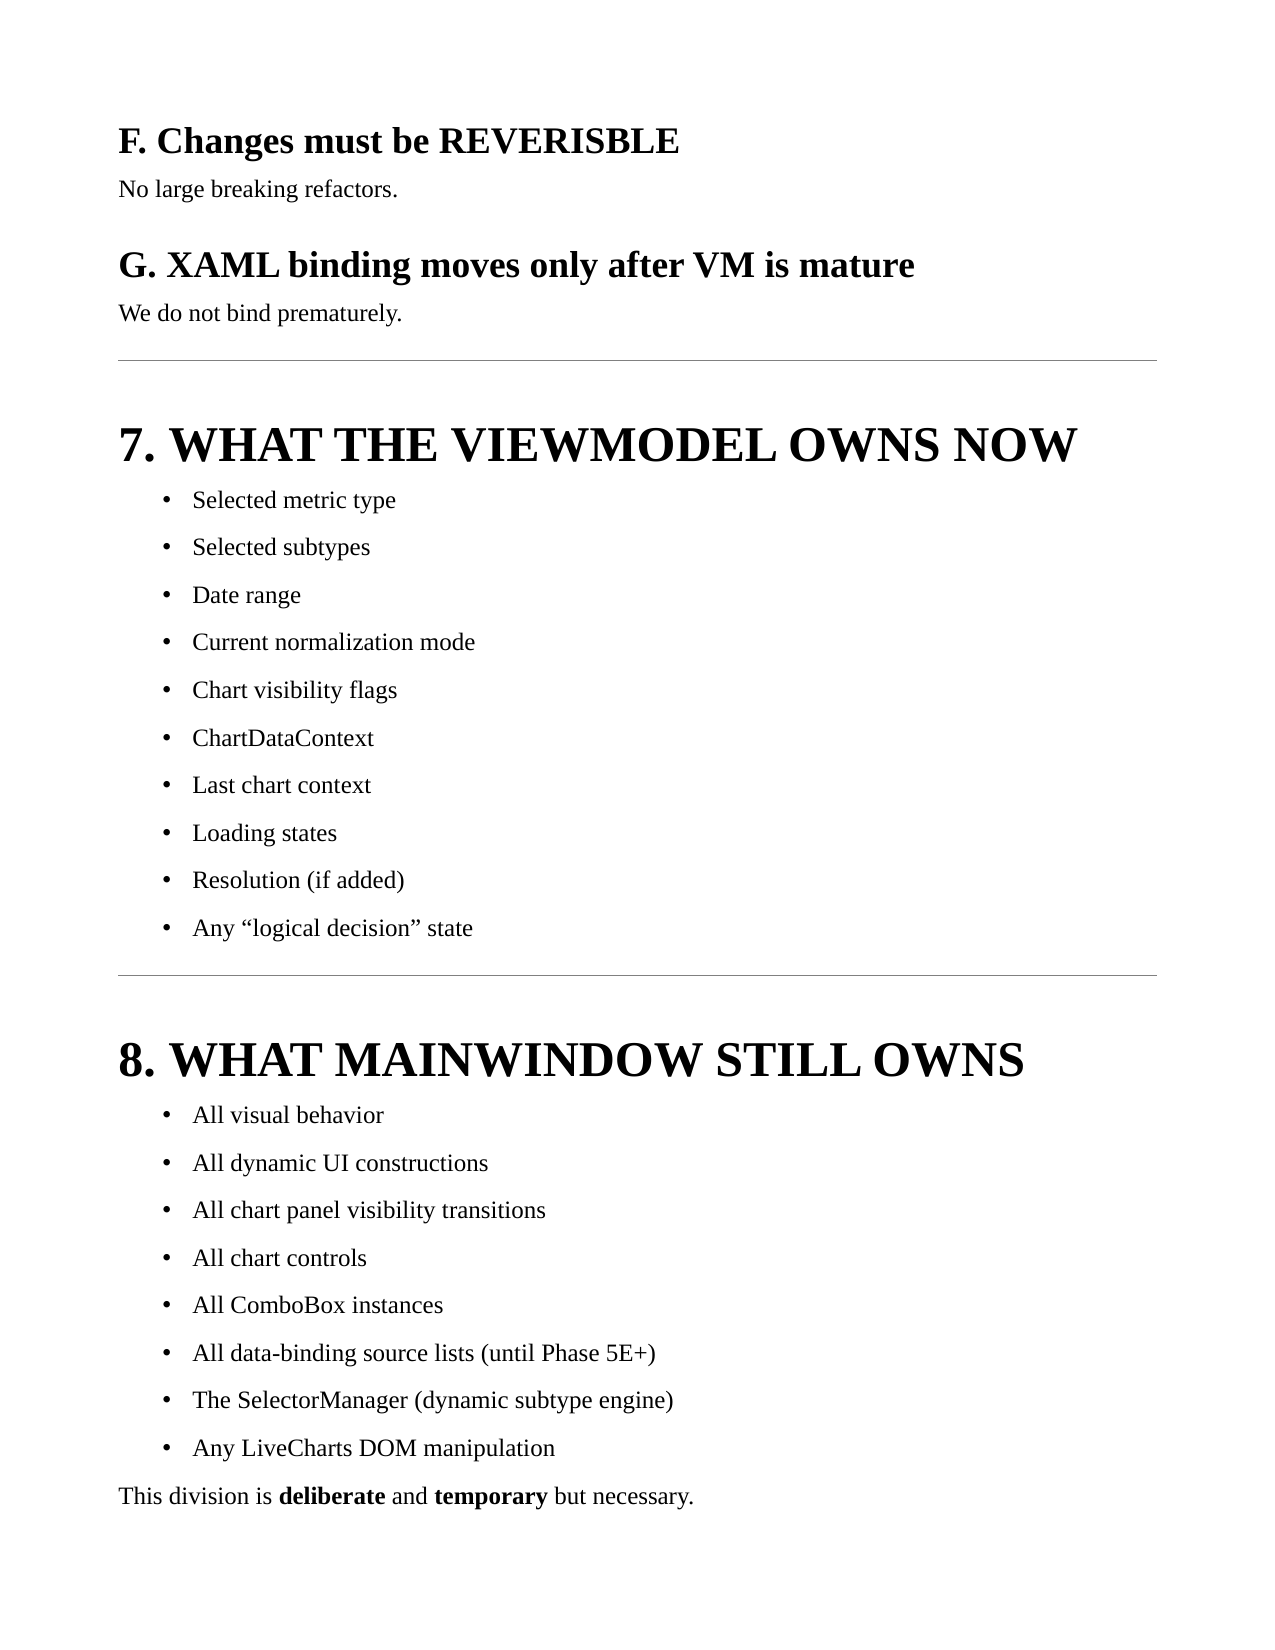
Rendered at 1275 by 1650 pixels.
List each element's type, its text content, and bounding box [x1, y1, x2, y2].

list Chart visibility flags [162, 675, 1157, 704]
list Resolution (if added) [162, 866, 1157, 894]
list Loading states [162, 818, 1157, 847]
list All chart controls [162, 1243, 1157, 1272]
list All chart panel visibility transitions [162, 1195, 1157, 1224]
list Date range [162, 580, 1157, 609]
text No large breaking refactors. [118, 174, 1157, 202]
list All ComboBox instances [162, 1290, 1157, 1319]
list Last chart context [162, 770, 1157, 799]
text We do not bind prematurely. [118, 298, 1157, 327]
subtitle 8. WHAT MAINWINDOW STILL OWNS [118, 1030, 1157, 1087]
list Any “logical decision” state [162, 913, 1157, 942]
subtitle F. Changes must be REVERISBLE [118, 118, 1157, 161]
text This division is deliberate and temporary but necessary. [118, 1481, 1157, 1509]
list Current normalization mode [162, 627, 1157, 656]
list All visual behavior [162, 1100, 1157, 1129]
list All data-binding source lists (until Phase 5E+) [162, 1338, 1157, 1367]
subtitle 7. WHAT THE VIEWMODEL OWNS NOW [118, 415, 1157, 472]
list Selected metric type [162, 485, 1157, 513]
subtitle G. XAML binding moves only after VM is mature [118, 242, 1157, 285]
list Any LiveCharts DOM manipulation [162, 1433, 1157, 1462]
list ChartDataContext [162, 723, 1157, 751]
list The SelectorManager (dynamic subtype engine) [162, 1386, 1157, 1414]
list All dynamic UI constructions [162, 1148, 1157, 1176]
list Selected subtypes [162, 532, 1157, 561]
